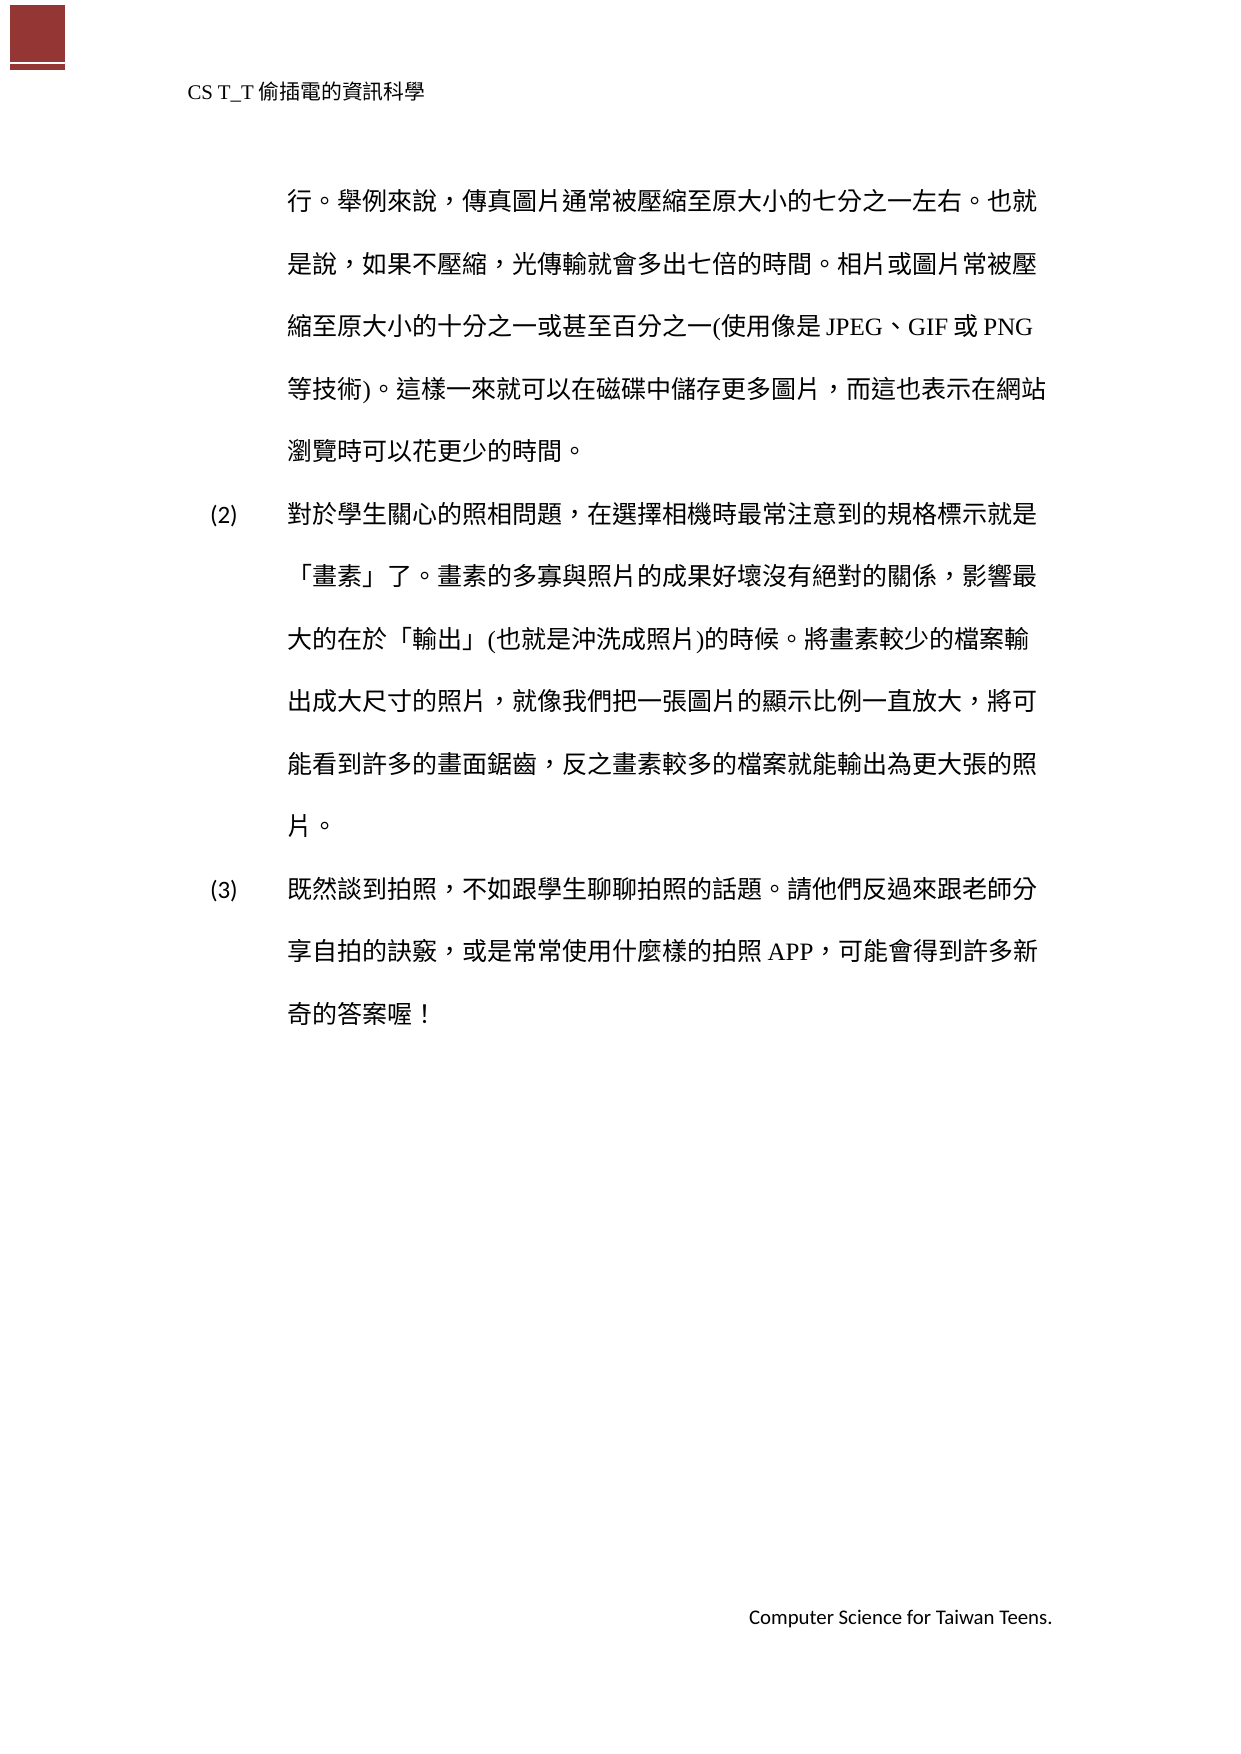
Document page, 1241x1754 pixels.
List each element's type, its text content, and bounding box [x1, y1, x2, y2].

list 既然談到拍照，不如跟學生聊聊拍照的話題。請他們反過來跟老師分享自拍的訣竅，或是常常使用什麼樣的拍照APP，可能會得到許多新奇的答案喔！ [237, 846, 1053, 1033]
list 傳真機實際上就只是一台簡單的電腦，掃描黑白頁面成大約1000 x 2000像素，並使用數據機傳輸給另一台傳真機，最後將像素印在紙上。傳真的圖像常常有著部份空白(邊綠)或黑色像素(垂直的線)。彩色圖片也會有許多重覆部份。為了節省儲存空間，開發人員會使用很多種壓縮技術。而在這活動中使用的方法稱為變動長度編碼法(RLE, run-length encoding, 又稱為游程編碼)，是一種有效的壓縮圖片的方式。如果我們不壓縮圖片，那可能會花很多的時間來傳送它，而且也需要更多的儲存空間。這樣會讓傳真或將圖放在網路上變得成本太高而不可行。舉例來說，傳真圖片通常被壓縮至原大小的七分之一左右。也就是說，如果不壓縮，光傳輸就會多出七倍的時間。相片或圖片常被壓縮至原大小的十分之一或甚至百分之一(使用像是JPEG、GIF或PNG等技術)。這樣一來就可以在磁碟中儲存更多圖片，而這也表示在網站瀏覽時可以花更少的時間。 [237, 158, 1053, 471]
list 對於學生關心的照相問題，在選擇相機時最常注意到的規格標示就是「畫素」了。畫素的多寡與照片的成果好壞沒有絕對的關係，影響最大的在於「輸出」(也就是沖洗成照片)的時候。將畫素較少的檔案輸出成大尺寸的照片，就像我們把一張圖片的顯示比例一直放大，將可能看到許多的畫面鋸齒，反之畫素較多的檔案就能輸出為更大張的照片。 [237, 471, 1053, 846]
